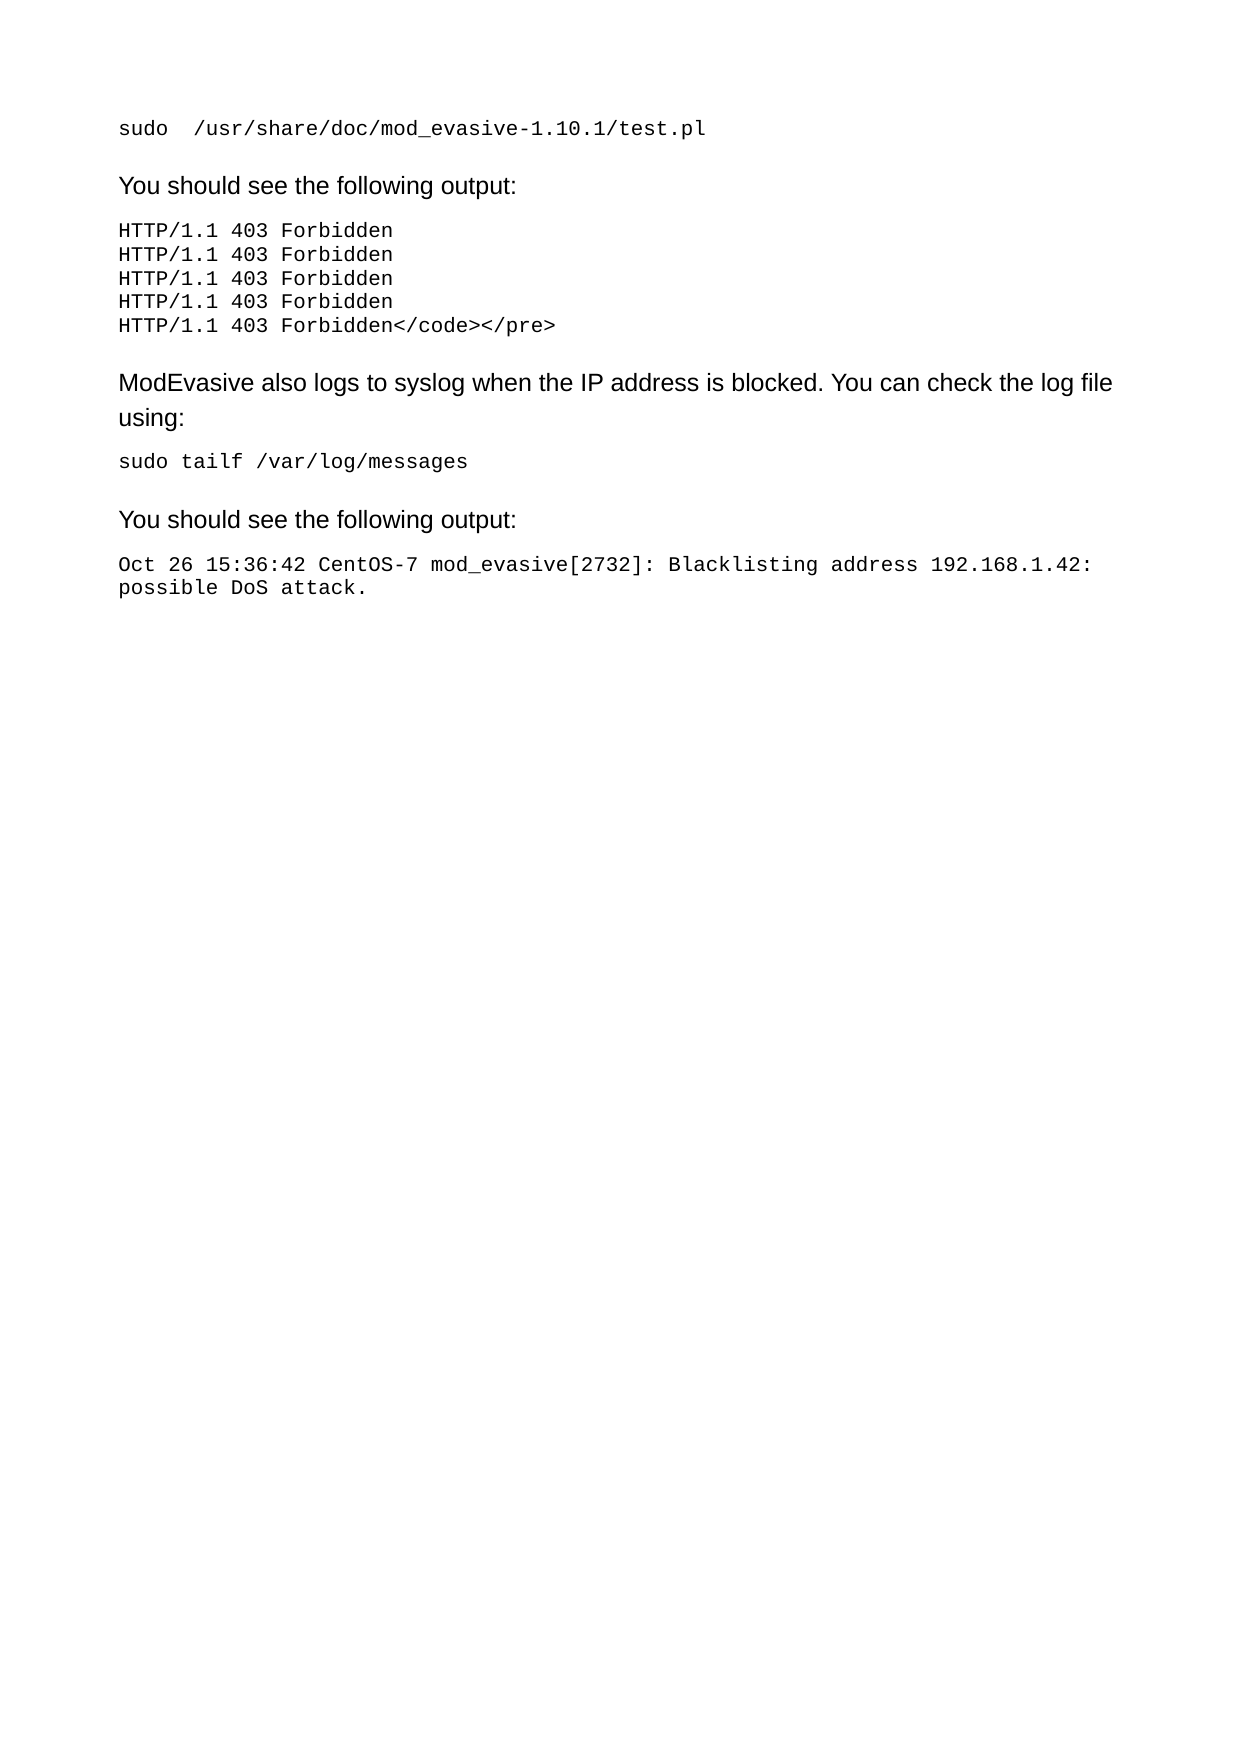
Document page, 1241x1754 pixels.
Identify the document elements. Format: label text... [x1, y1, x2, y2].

text HTTP/1.1 403 Forbidden [118, 268, 1122, 291]
text You should see the following output: [118, 171, 1122, 200]
text HTTP/1.1 403 Forbidden [118, 244, 1122, 268]
text HTTP/1.1 403 Forbidden</code></pre> [118, 315, 1122, 338]
text sudo tailf /var/log/messages [118, 452, 1122, 475]
text You should see the following output: [118, 505, 1122, 533]
text Oct 26 15:36:42 CentOS-7 mod_evasive[2732]: Blacklisting address 192.168.1.42: possible DoS attack. [118, 554, 1122, 601]
text sudo /usr/share/doc/mod_evasive-1.10.1/test.pl [118, 118, 1122, 142]
text HTTP/1.1 403 Forbidden [118, 291, 1122, 315]
text ModEvasive also logs to syslog when the IP address is blocked. You can check the log file using: [118, 368, 1122, 431]
text HTTP/1.1 403 Forbidden [118, 220, 1122, 244]
